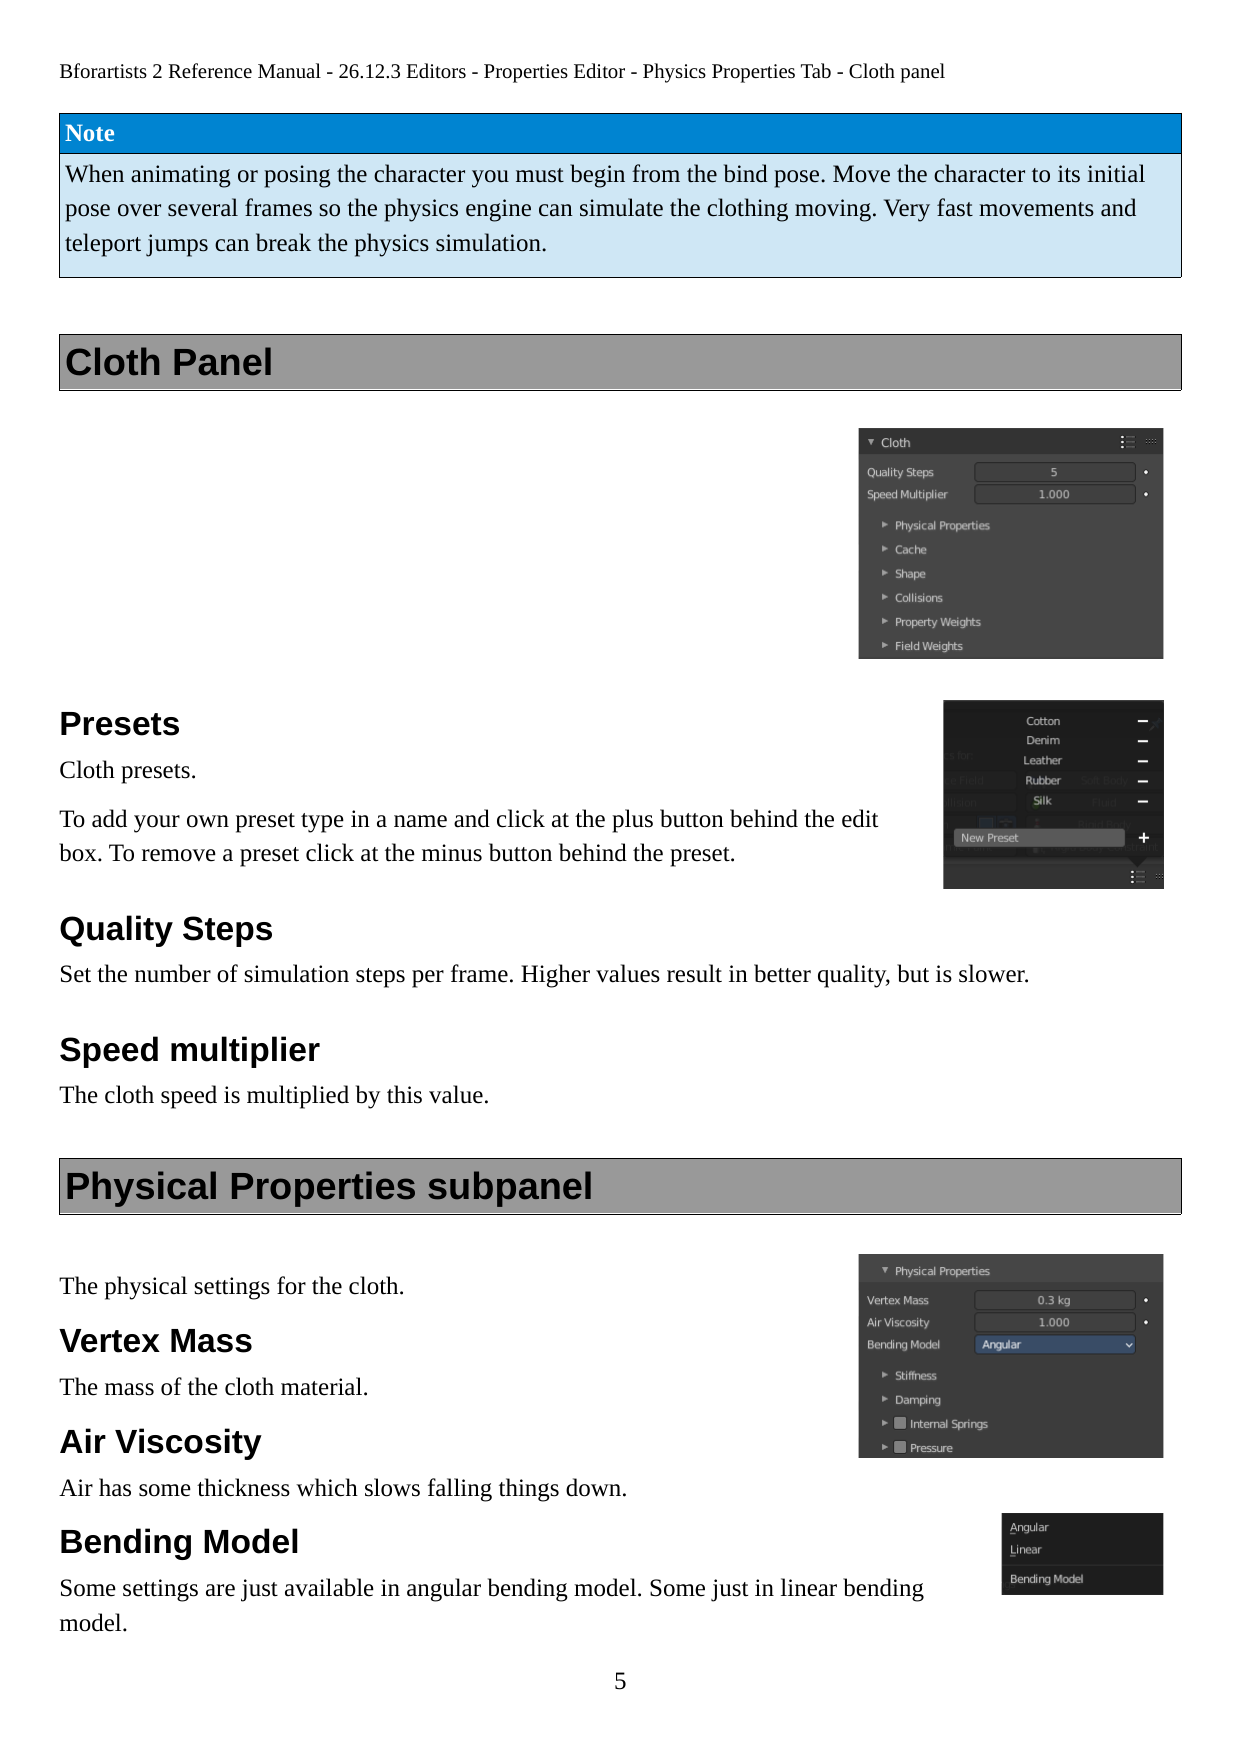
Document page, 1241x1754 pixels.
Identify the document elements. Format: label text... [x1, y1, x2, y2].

subtitle Speed multiplier [59, 1029, 1181, 1068]
subtitle [1164, 704, 1181, 742]
text Air has some thickness which slows falling things down. [59, 1473, 1181, 1501]
subtitle Presets [59, 704, 943, 742]
text [1164, 755, 1181, 784]
subtitle [1164, 1321, 1181, 1359]
table_header Note [60, 114, 1181, 153]
picture [943, 700, 1164, 889]
text Some settings are just available in angular bending model. Some just in linear bending model. [59, 1573, 1181, 1637]
picture [858, 1254, 1164, 1458]
subtitle Quality Steps [59, 908, 1181, 947]
subtitle Vertex Mass [59, 1321, 858, 1359]
text Set the number of simulation steps per frame. Higher values result in better quality, but is slower. [59, 959, 1181, 988]
text To add your own preset type in a name and click at the plus button behind the edit box. To remove a preset click at the minus button behind the preset. [59, 804, 943, 867]
text The mass of the cloth material. [59, 1372, 858, 1401]
text The physical settings for the cloth. [59, 1271, 858, 1300]
subtitle Bending Model [59, 1522, 1001, 1561]
text Cloth presets. [59, 755, 943, 784]
picture [1001, 1513, 1164, 1595]
picture [858, 428, 1164, 659]
text The cloth speed is multiplied by this value. [59, 1081, 1181, 1109]
table_cell When animating or posing the character you must begin from the bind pose. Move the character to its initial pose over several frames so the physics engine can simulate the clothing moving. Very fast movements and teleport jumps can break the physics simulation. [60, 154, 1181, 277]
table_header Cloth Panel [60, 335, 1181, 389]
table_header Physical Properties subpanel [60, 1159, 1181, 1213]
subtitle [1164, 1522, 1181, 1561]
subtitle Air Viscosity [59, 1421, 1181, 1460]
